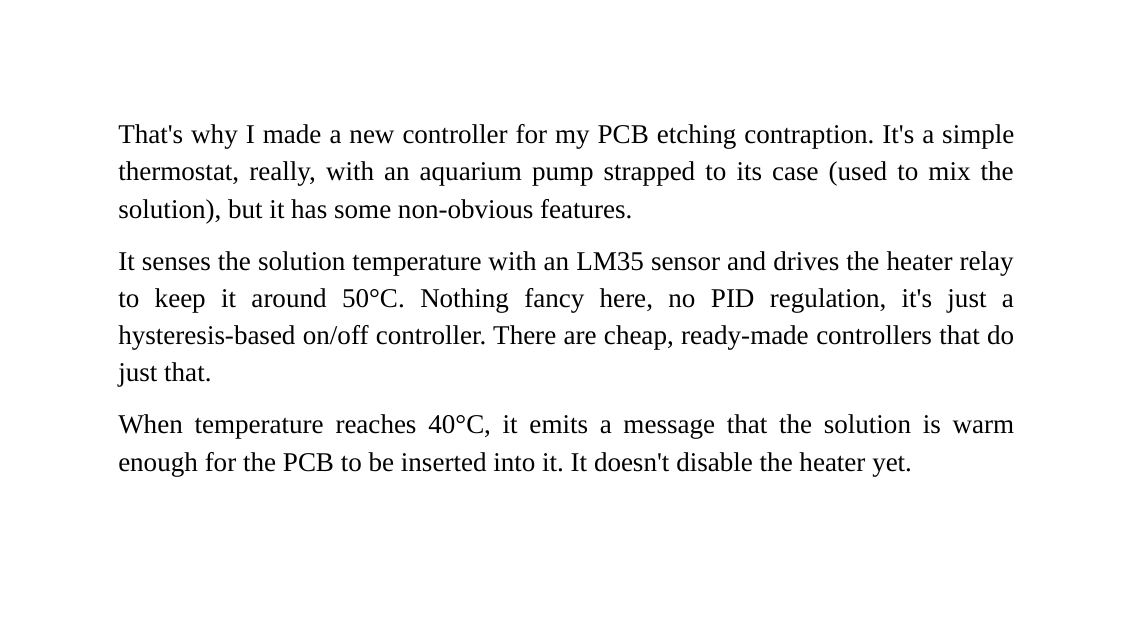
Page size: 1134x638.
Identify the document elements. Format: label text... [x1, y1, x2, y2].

text It senses the solution temperature with an LM35 sensor and drives the heater relay to keep it around 50°C. Nothing fancy here, no PID regulation, it's just a hysteresis-based on/off controller. There are cheap, ready-made controllers that do just that. [118, 244, 1016, 388]
text When temperature reaches 40°C, it emits a message that the solution is warm enough for the PCB to be inserted into it. It doesn't disable the heater yet. [118, 408, 1016, 477]
text That's why I made a new controller for my PCB etching contraption. It's a simple thermostat, really, with an aquarium pump strapped to its case (used to mix the solution), but it has some non-obvious features. [118, 118, 1016, 224]
